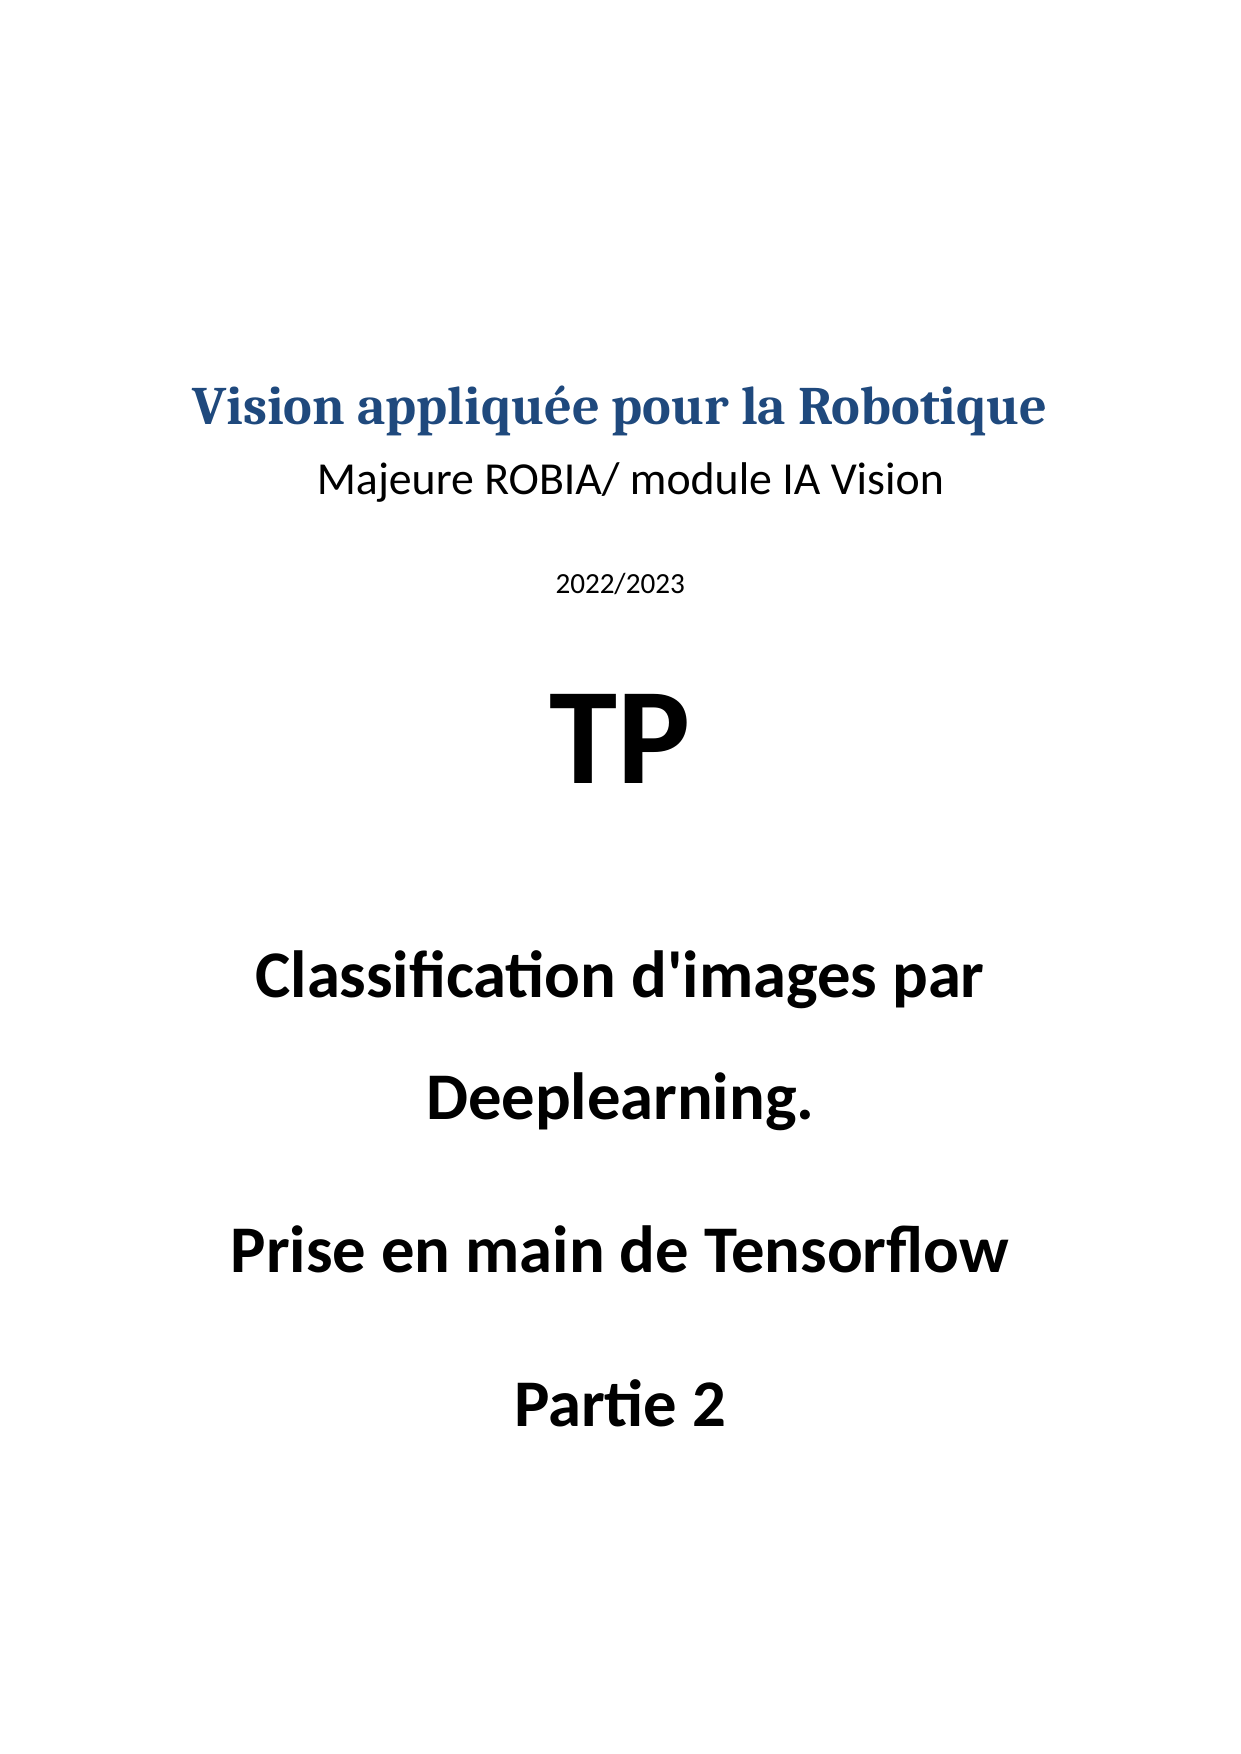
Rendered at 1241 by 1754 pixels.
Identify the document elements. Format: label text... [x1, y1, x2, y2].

text Classification d'images par Deeplearning. [118, 933, 1122, 1136]
text Partie 2 [118, 1361, 1122, 1443]
text Majeure ROBIA/ module IA Vision [118, 450, 1122, 506]
text TP [118, 650, 1122, 818]
text 2022/2023 [118, 565, 1122, 601]
subtitle Vision appliquée pour la Robotique [118, 375, 1122, 438]
text Prise en main de Tensorflow [118, 1208, 1122, 1289]
